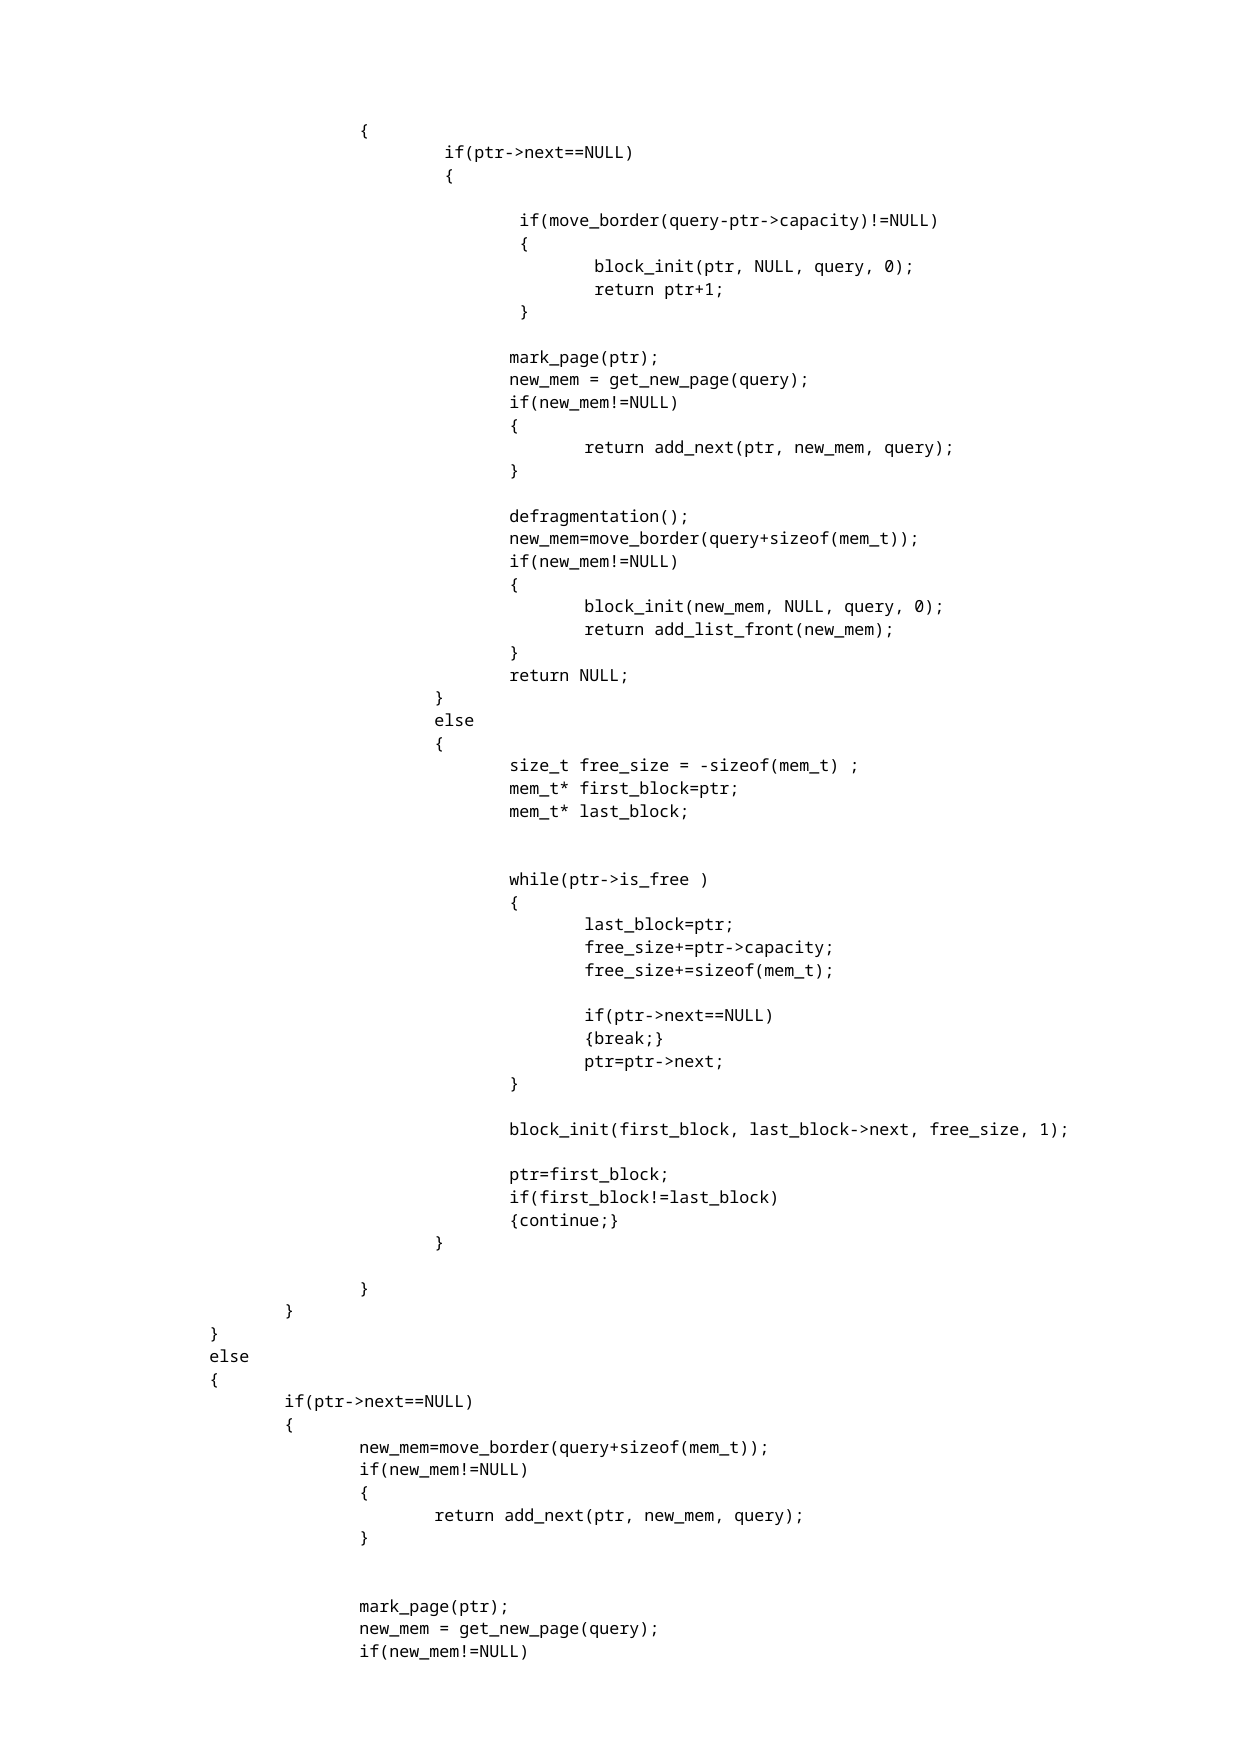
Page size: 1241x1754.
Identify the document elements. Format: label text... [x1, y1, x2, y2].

text if(ptr->next==NULL) [59, 1004, 1181, 1026]
text free_size+=ptr->capacity; [59, 936, 1181, 958]
text } [59, 1526, 1181, 1549]
text new_mem=move_border(query+sizeof(mem_t)); [59, 527, 1181, 549]
text if(move_border(query-ptr->capacity)!=NULL) [59, 209, 1181, 232]
text return add_next(ptr, new_mem, query); [59, 1503, 1181, 1526]
text { [59, 1412, 1181, 1435]
text block_init(ptr, NULL, query, 0); [59, 254, 1181, 277]
text else [59, 1344, 1181, 1367]
text { [59, 1367, 1181, 1390]
text { [59, 1481, 1181, 1503]
text mark_page(ptr); [59, 345, 1181, 368]
text defragmentation(); [59, 504, 1181, 527]
text if(new_mem!=NULL) [59, 1639, 1181, 1662]
text new_mem = get_new_page(query); [59, 368, 1181, 391]
text if(first_block!=last_block) [59, 1185, 1181, 1208]
text } [59, 459, 1181, 481]
text new_mem=move_border(query+sizeof(mem_t)); [59, 1435, 1181, 1458]
text { [59, 232, 1181, 254]
text } [59, 300, 1181, 322]
text } [59, 686, 1181, 708]
text {continue;} [59, 1208, 1181, 1231]
text free_size+=sizeof(mem_t); [59, 958, 1181, 981]
text if(new_mem!=NULL) [59, 391, 1181, 413]
text {break;} [59, 1026, 1181, 1049]
text if(ptr->next==NULL) [59, 1390, 1181, 1412]
text while(ptr->is_free ) [59, 867, 1181, 890]
text ptr=ptr->next; [59, 1049, 1181, 1072]
text if(ptr->next==NULL) [59, 141, 1181, 163]
text new_mem = get_new_page(query); [59, 1617, 1181, 1639]
text return NULL; [59, 663, 1181, 686]
text return add_next(ptr, new_mem, query); [59, 436, 1181, 459]
text if(new_mem!=NULL) [59, 1458, 1181, 1481]
text } [59, 1231, 1181, 1253]
text { [59, 572, 1181, 595]
text mem_t* last_block; [59, 799, 1181, 822]
text { [59, 163, 1181, 186]
text last_block=ptr; [59, 913, 1181, 936]
text mem_t* first_block=ptr; [59, 777, 1181, 799]
text { [59, 413, 1181, 436]
text mark_page(ptr); [59, 1594, 1181, 1617]
text if(new_mem!=NULL) [59, 549, 1181, 572]
text ptr=first_block; [59, 1163, 1181, 1185]
text block_init(new_mem, NULL, query, 0); [59, 595, 1181, 618]
text return ptr+1; [59, 277, 1181, 300]
text { [59, 118, 1181, 141]
text { [59, 890, 1181, 913]
text } [59, 1322, 1181, 1344]
text return add_list_front(new_mem); [59, 618, 1181, 640]
text } [59, 1276, 1181, 1299]
text size_t free_size = -sizeof(mem_t) ; [59, 754, 1181, 777]
text } [59, 640, 1181, 663]
text else [59, 708, 1181, 731]
text } [59, 1299, 1181, 1322]
text block_init(first_block, last_block->next, free_size, 1); [59, 1117, 1181, 1140]
text } [59, 1072, 1181, 1094]
text { [59, 731, 1181, 754]
